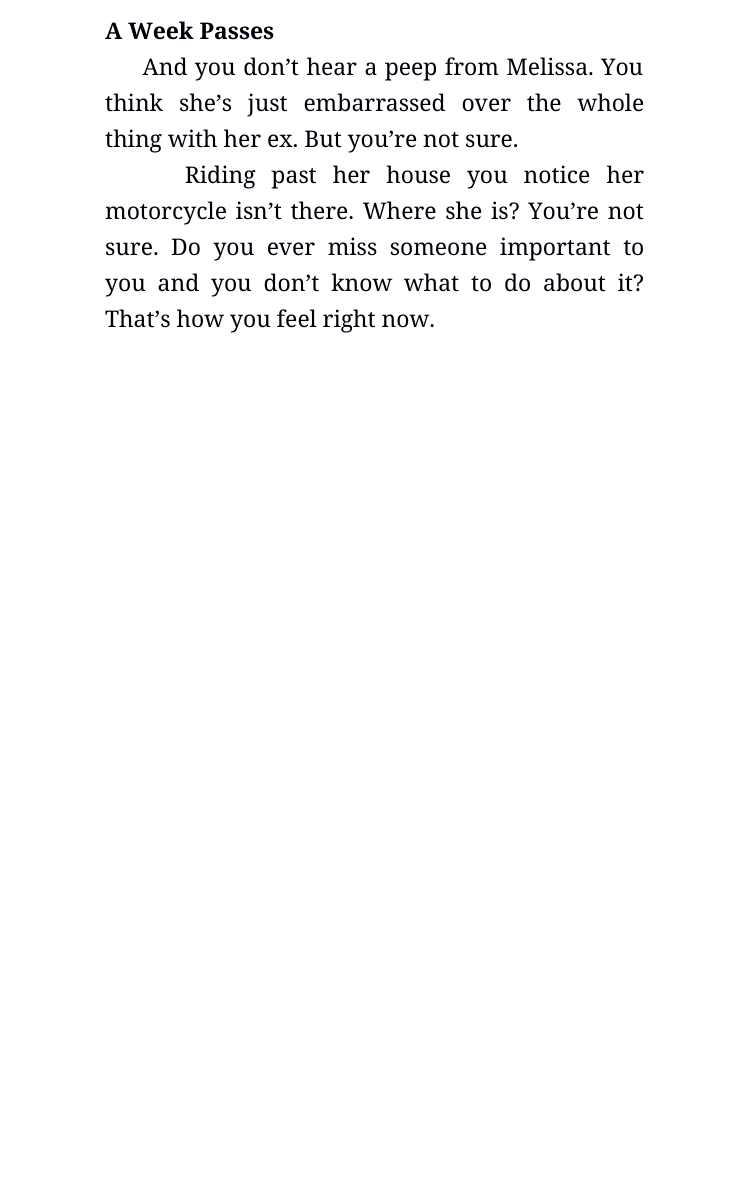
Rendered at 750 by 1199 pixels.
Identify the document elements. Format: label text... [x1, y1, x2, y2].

text And you don’t hear a peep from Melissa. You think she’s just embarrassed over the whole thing with her ex. But you’re not sure. [105, 51, 645, 154]
text A Week Passes [105, 15, 645, 46]
text Riding past her house you notice her motorcycle isn’t there. Where she is? You’re not sure. Do you ever miss someone important to you and you don’t know what to do about it? That’s how you feel right now. [105, 159, 645, 334]
